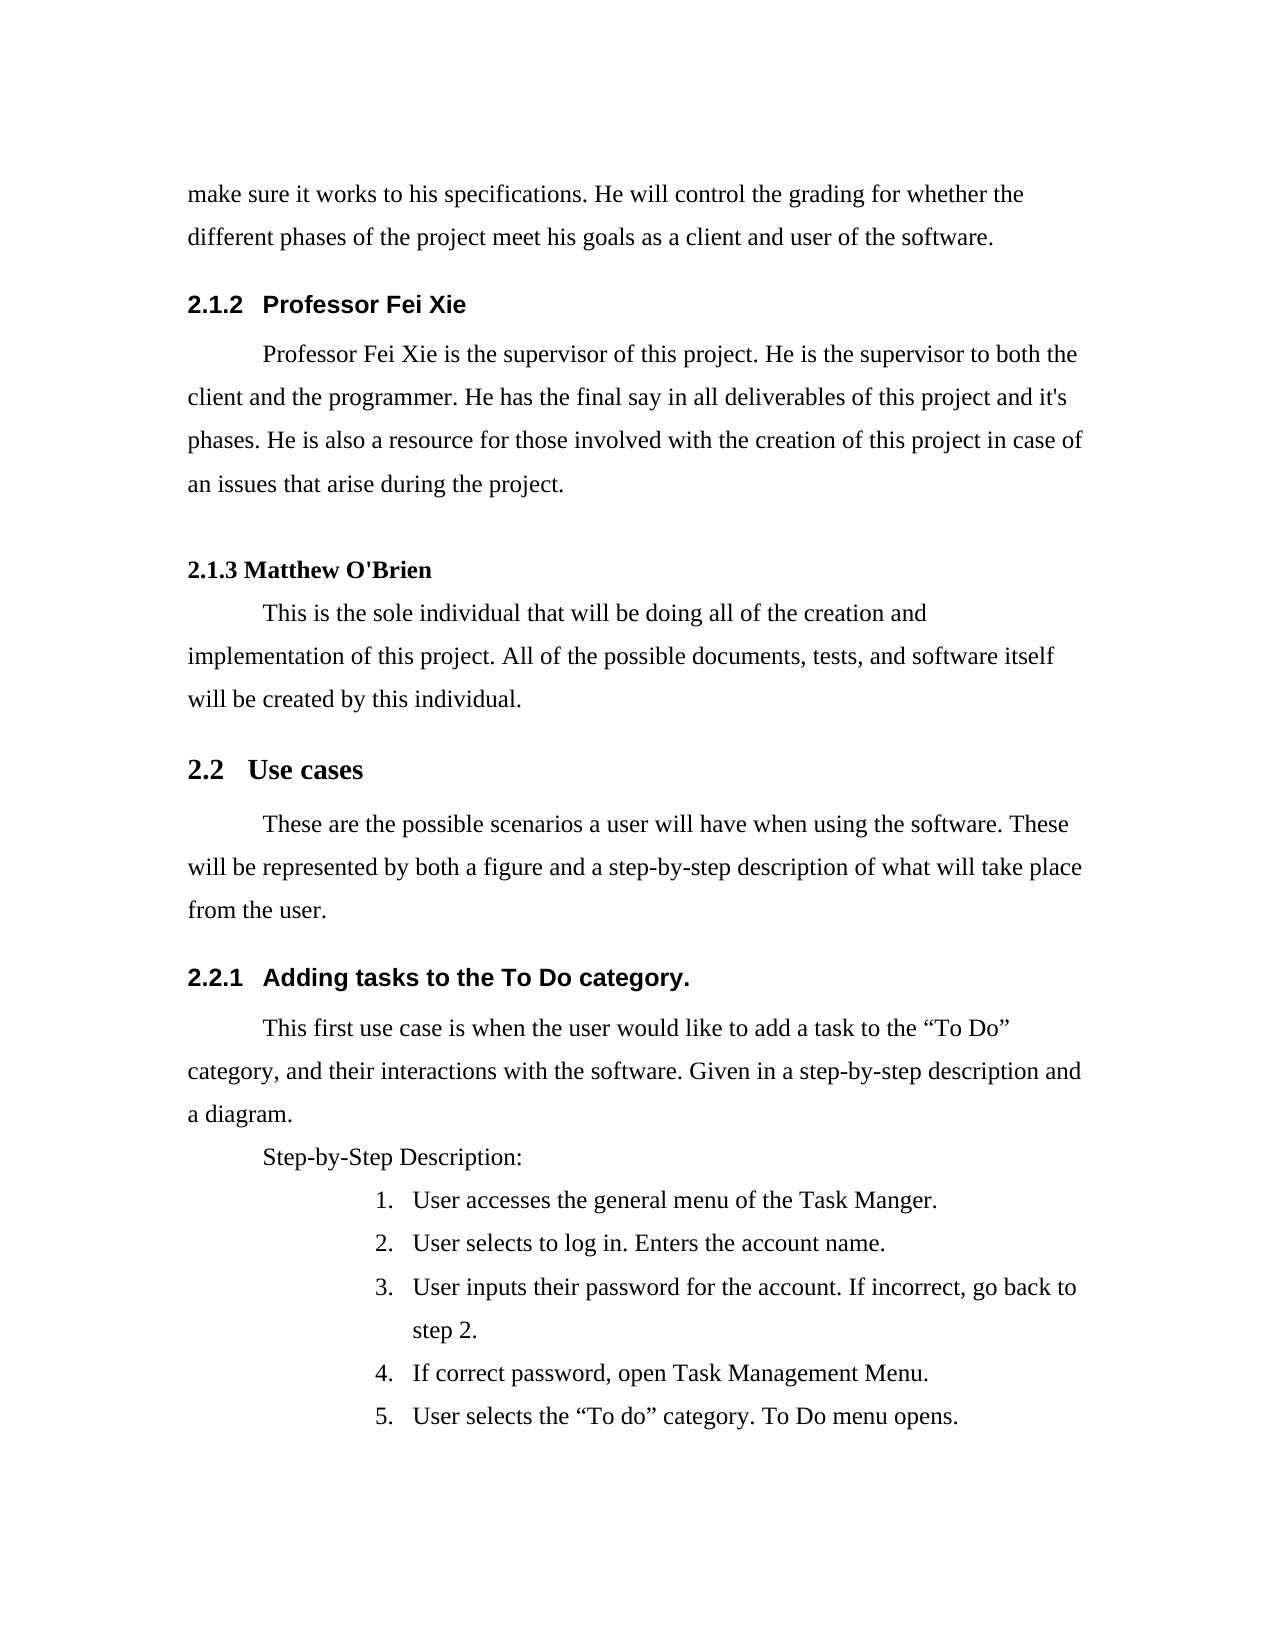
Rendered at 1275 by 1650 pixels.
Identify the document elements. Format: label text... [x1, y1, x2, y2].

text This is the sole individual that will be doing all of the creation and implementation of this project. All of the possible documents, tests, and software itself will be created by this individual. [187, 598, 1087, 713]
text 2.1.3 Matthew O'Brien [187, 555, 1087, 584]
text Step-by-Step Description: [187, 1142, 1087, 1171]
list If correct password, open Task Management Menu. [375, 1358, 1087, 1387]
list User selects the “To do” category. To Do menu opens. [375, 1401, 1087, 1430]
list User selects to log in. Enters the account name. [375, 1228, 1087, 1257]
subtitle Professor Fei Xie [187, 290, 1087, 319]
text make sure it works to his specifications. He will control the grading for whether the different phases of the project meet his goals as a client and user of the software. [187, 179, 1087, 251]
list User accesses the general menu of the Task Manger. [375, 1185, 1087, 1214]
text This first use case is when the user would like to add a task to the “To Do” category, and their interactions with the software. Given in a step-by-step description and a diagram. [187, 1013, 1087, 1128]
subtitle Adding tasks to the To Do category. [187, 963, 1087, 992]
list User inputs their password for the account. If incorrect, go back to step 2. [375, 1272, 1087, 1343]
subtitle Use cases [187, 752, 1087, 786]
text Professor Fei Xie is the supervisor of this project. He is the supervisor to both the client and the programmer. He has the final say in all deliverables of this project and it's phases. He is also a resource for those involved with the creation of this project in case of an issues that arise during the project. [187, 339, 1087, 497]
text These are the possible scenarios a user will have when using the software. These will be represented by both a figure and a step-by-step description of what will take place from the user. [187, 809, 1087, 924]
